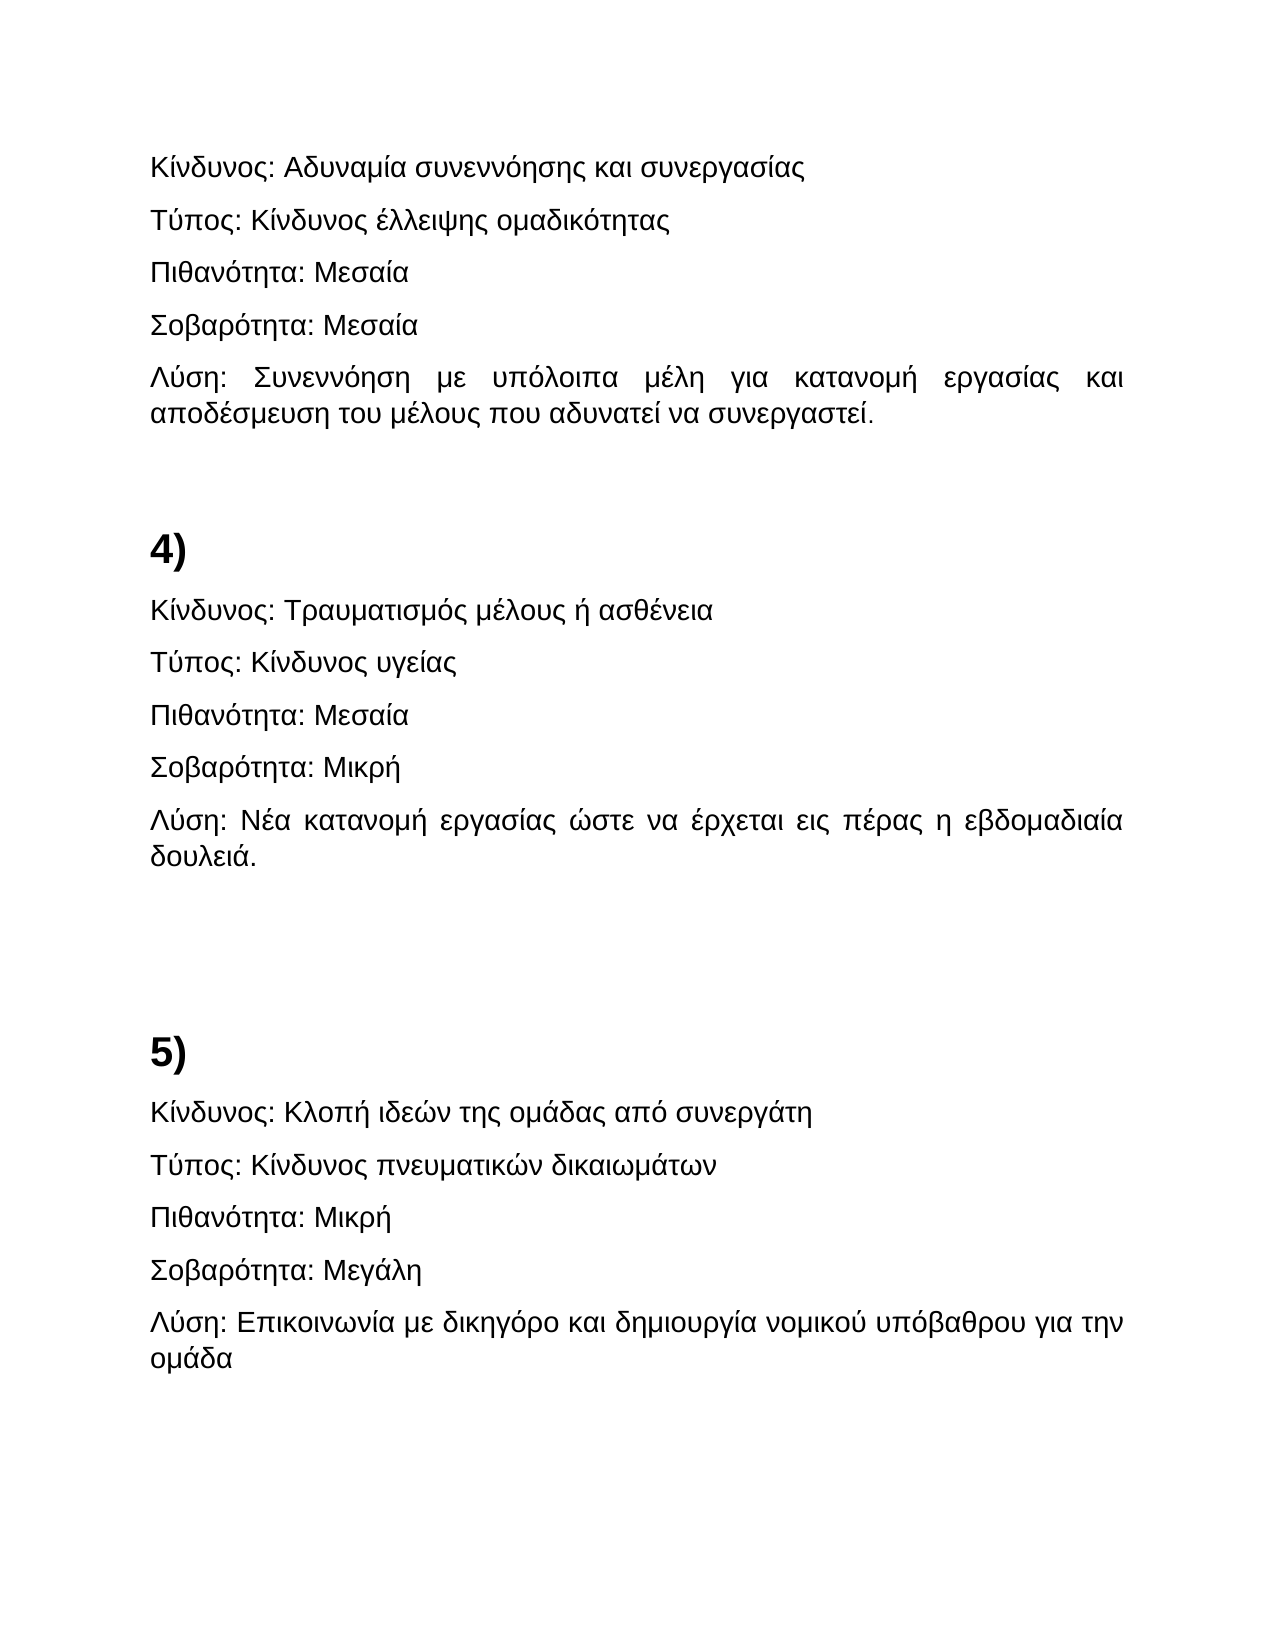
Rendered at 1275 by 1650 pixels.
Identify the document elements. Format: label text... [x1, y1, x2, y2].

text Λύση: Συνεννόηση με υπόλοιπα μέλη για κατανομή εργασίας και αποδέσμευση του μέλους που αδυνατεί να συνεργαστεί. [150, 360, 1125, 429]
text Κίνδυνος: Κλοπή ιδεών της ομάδας από συνεργάτη [150, 1095, 1125, 1129]
text Τύπος: Κίνδυνος υγείας [150, 645, 1125, 679]
text Τύπος: Κίνδυνος έλλειψης ομαδικότητας [150, 202, 1125, 236]
text Σοβαρότητα: Μεγάλη [150, 1253, 1125, 1286]
text 4) [150, 525, 1125, 573]
text Κίνδυνος: Αδυναμία συνεννόησης και συνεργασίας [150, 150, 1125, 183]
text Λύση: Νέα κατανομή εργασίας ώστε να έρχεται εις πέρας η εβδομαδιαία δουλειά. [150, 803, 1125, 872]
text Σοβαρότητα: Μικρή [150, 750, 1125, 784]
text Πιθανότητα: Μικρή [150, 1200, 1125, 1234]
text Πιθανότητα: Μεσαία [150, 698, 1125, 731]
text 5) [150, 1027, 1125, 1075]
text Σοβαρότητα: Μεσαία [150, 307, 1125, 341]
text Πιθανότητα: Μεσαία [150, 255, 1125, 288]
text Κίνδυνος: Τραυματισμός μέλους ή ασθένεια [150, 593, 1125, 626]
text Λύση: Επικοινωνία με δικηγόρο και δημιουργία νομικού υπόβαθρου για την ομάδα [150, 1305, 1125, 1374]
text Τύπος: Κίνδυνος πνευματικών δικαιωμάτων [150, 1148, 1125, 1181]
